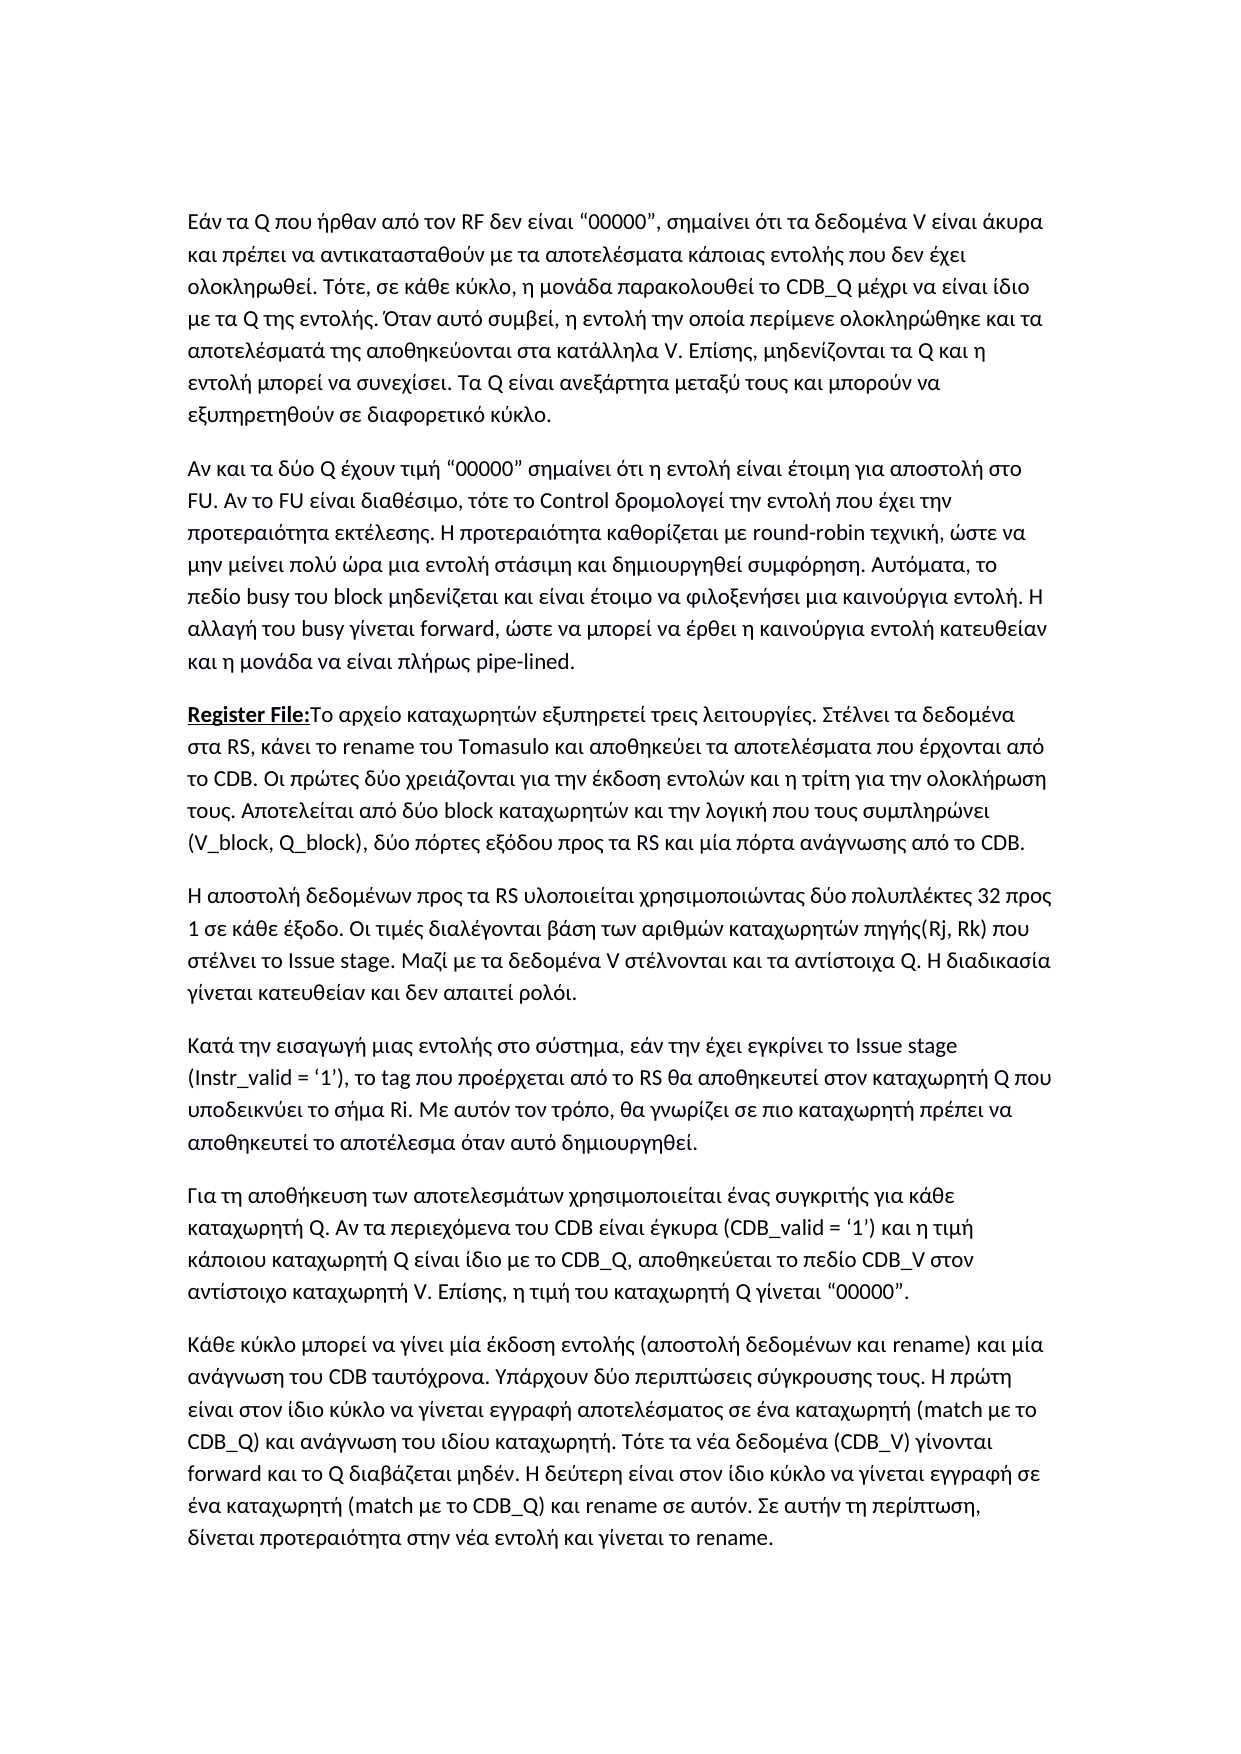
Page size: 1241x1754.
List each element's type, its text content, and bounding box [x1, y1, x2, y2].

text Αν και τα δύο Q έχουν τιμή “00000” σημαίνει ότι η εντολή είναι έτοιμη για αποστολή στο FU. Αν το FU είναι διαθέσιμο, τότε το Control δρομολογεί την εντολή που έχει την προτεραιότητα εκτέλεσης. Η προτεραιότητα καθορίζεται με round-robin τεχνική, ώστε να μην μείνει πολύ ώρα μια εντολή στάσιμη και δημιουργηθεί συμφόρηση. Αυτόματα, το πεδίο busy του block μηδενίζεται και είναι έτοιμο να φιλοξενήσει μια καινούργια εντολή. Η αλλαγή του busy γίνεται forward, ώστε να μπορεί να έρθει η καινούργια εντολή κατευθείαν και η μονάδα να είναι πλήρως pipe-lined. [187, 454, 1053, 675]
text Κατά την εισαγωγή μιας εντολής στο σύστημα, εάν την έχει εγκρίνει το Issue stage (Instr_valid = ‘1’), το tag που προέρχεται από το RS θα αποθηκευτεί στον καταχωρητή Q που υποδεικνύει το σήμα Ri. Με αυτόν τον τρόπο, θα γνωρίζει σε πιο καταχωρητή πρέπει να αποθηκευτεί το αποτέλεσμα όταν αυτό δημιουργηθεί. [187, 1031, 1053, 1156]
text Η αποστολή δεδομένων προς τα RS υλοποιείται χρησιμοποιώντας δύο πολυπλέκτες 32 προς 1 σε κάθε έξοδο. Οι τιμές διαλέγονται βάση των αριθμών καταχωρητών πηγής(Rj, Rk) που στέλνει το Issue stage. Μαζί με τα δεδομένα V στέλνονται και τα αντίστοιχα Q. Η διαδικασία γίνεται κατευθείαν και δεν απαιτεί ρολόι. [187, 882, 1053, 1006]
text Register File:Το αρχείο καταχωρητών εξυπηρετεί τρεις λειτουργίες. Στέλνει τα δεδομένα στα RS, κάνει το rename του Tomasulo και αποθηκεύει τα αποτελέσματα που έρχονται από το CDB. Οι πρώτες δύο χρειάζονται για την έκδοση εντολών και η τρίτη για την ολοκλήρωση τους. Αποτελείται από δύο block καταχωρητών και την λογική που τους συμπληρώνει (V_block, Q_block), δύο πόρτες εξόδου προς τα RS και μία πόρτα ανάγνωσης από το CDB. [187, 700, 1053, 857]
text Για τη αποθήκευση των αποτελεσμάτων χρησιμοποιείται ένας συγκριτής για κάθε καταχωρητή Q. Αν τα περιεχόμενα του CDB είναι έγκυρα (CDB_valid = ‘1’) και η τιμή κάποιου καταχωρητή Q είναι ίδιο με το CDB_Q, αποθηκεύεται το πεδίο CDB_V στον αντίστοιχο καταχωρητή V. Επίσης, η τιμή του καταχωρητή Q γίνεται “00000”. [187, 1181, 1053, 1305]
text Κάθε κύκλο μπορεί να γίνει μία έκδοση εντολής (αποστολή δεδομένων και rename) και μία ανάγνωση του CDB ταυτόχρονα. Υπάρχουν δύο περιπτώσεις σύγκρουσης τους. Η πρώτη είναι στον ίδιο κύκλο να γίνεται εγγραφή αποτελέσματος σε ένα καταχωρητή (match με το CDB_Q) και ανάγνωση του ιδίου καταχωρητή. Τότε τα νέα δεδομένα (CDB_V) γίνονται forward και το Q διαβάζεται μηδέν. Η δεύτερη είναι στον ίδιο κύκλο να γίνεται εγγραφή σε ένα καταχωρητή (match με το CDB_Q) και rename σε αυτόν. Σε αυτήν τη περίπτωση, δίνεται προτεραιότητα στην νέα εντολή και γίνεται το rename. [187, 1330, 1053, 1551]
text Εάν τα Q που ήρθαν από τον RF δεν είναι “00000”, σημαίνει ότι τα δεδομένα V είναι άκυρα και πρέπει να αντικατασταθούν με τα αποτελέσματα κάποιας εντολής που δεν έχει ολοκληρωθεί. Τότε, σε κάθε κύκλο, η μονάδα παρακολουθεί το CDB_Q μέχρι να είναι ίδιο με τα Q της εντολής. Όταν αυτό συμβεί, η εντολή την οποία περίμενε ολοκληρώθηκε και τα αποτελέσματά της αποθηκεύονται στα κατάλληλα V. Επίσης, μηδενίζονται τα Q και η εντολή μπορεί να συνεχίσει. Τα Q είναι ανεξάρτητα μεταξύ τους και μπορούν να εξυπηρετηθούν σε διαφορετικό κύκλο. [187, 207, 1053, 429]
